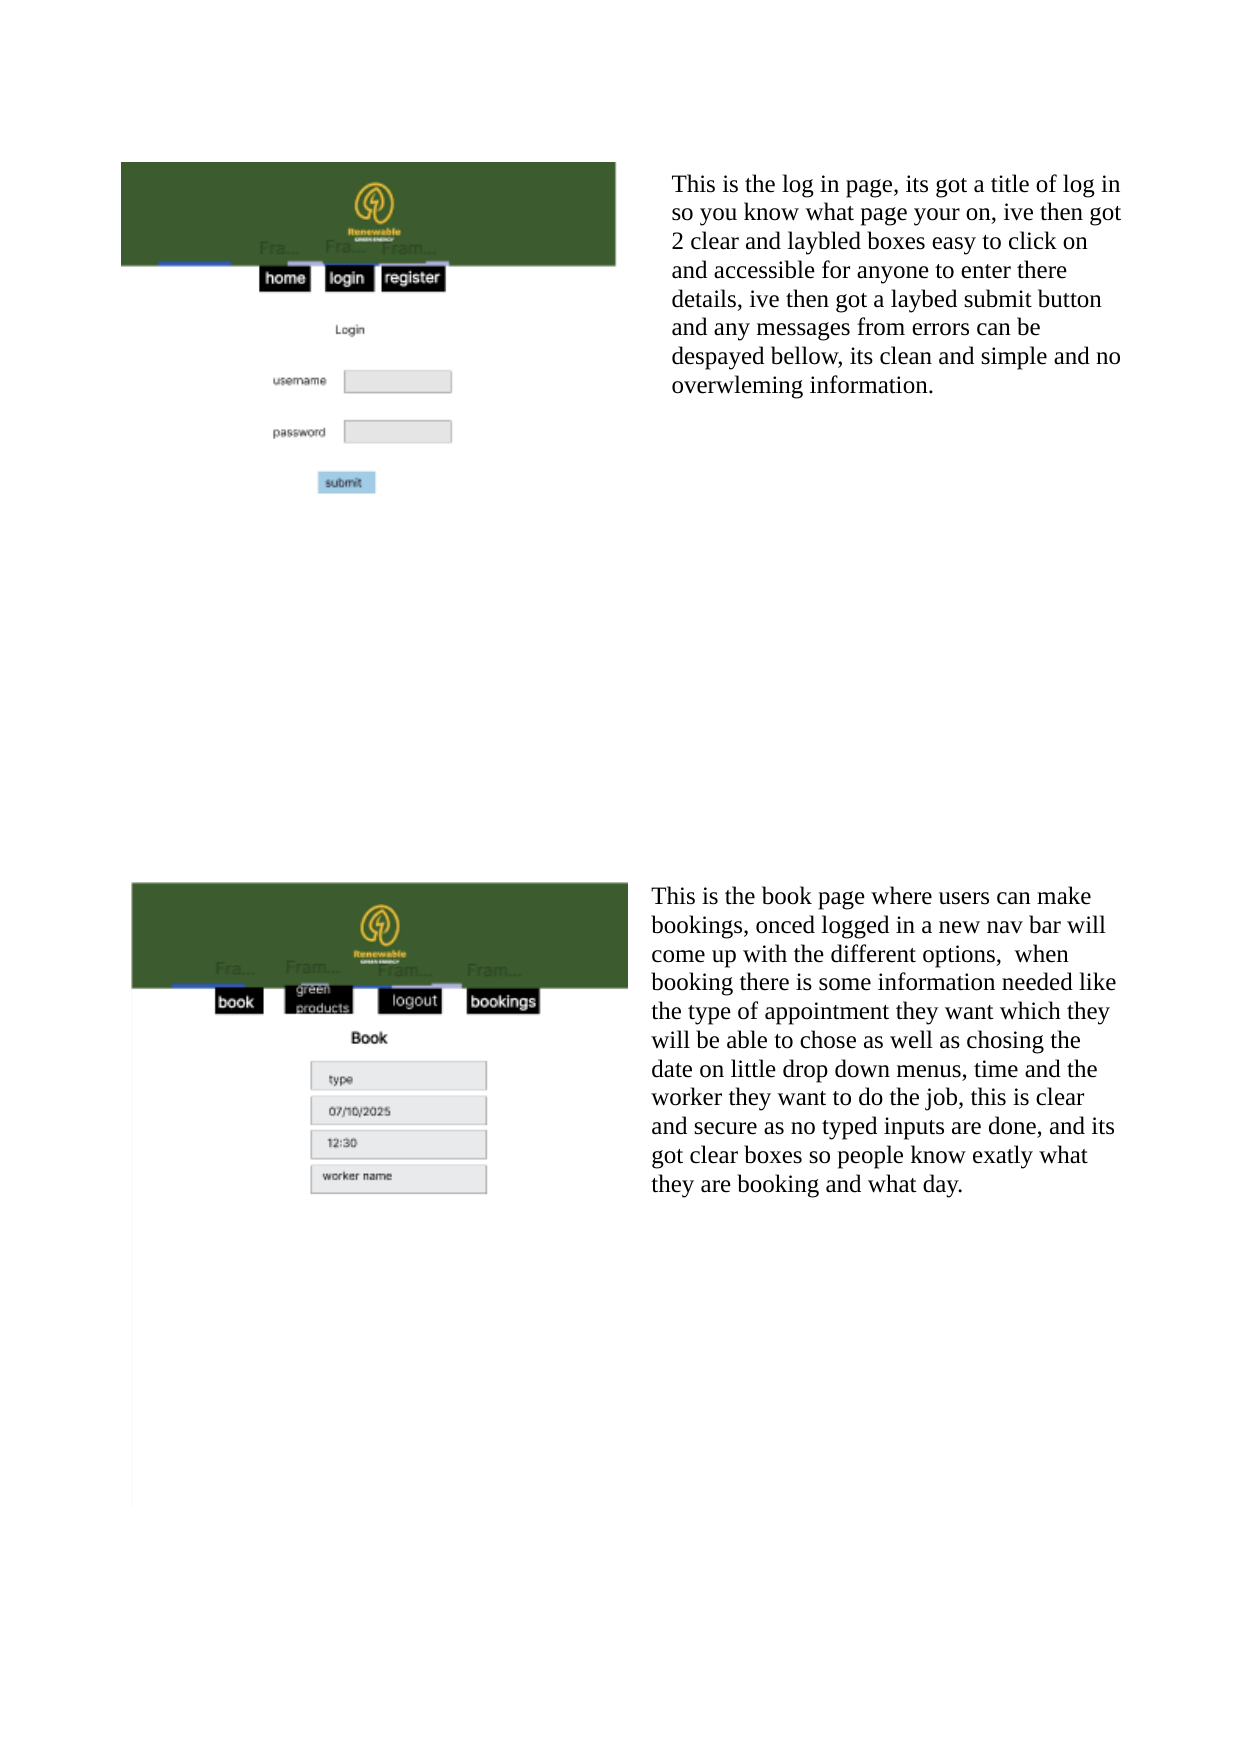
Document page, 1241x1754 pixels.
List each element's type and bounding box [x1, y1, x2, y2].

picture [131, 882, 628, 1506]
picture [121, 162, 617, 785]
